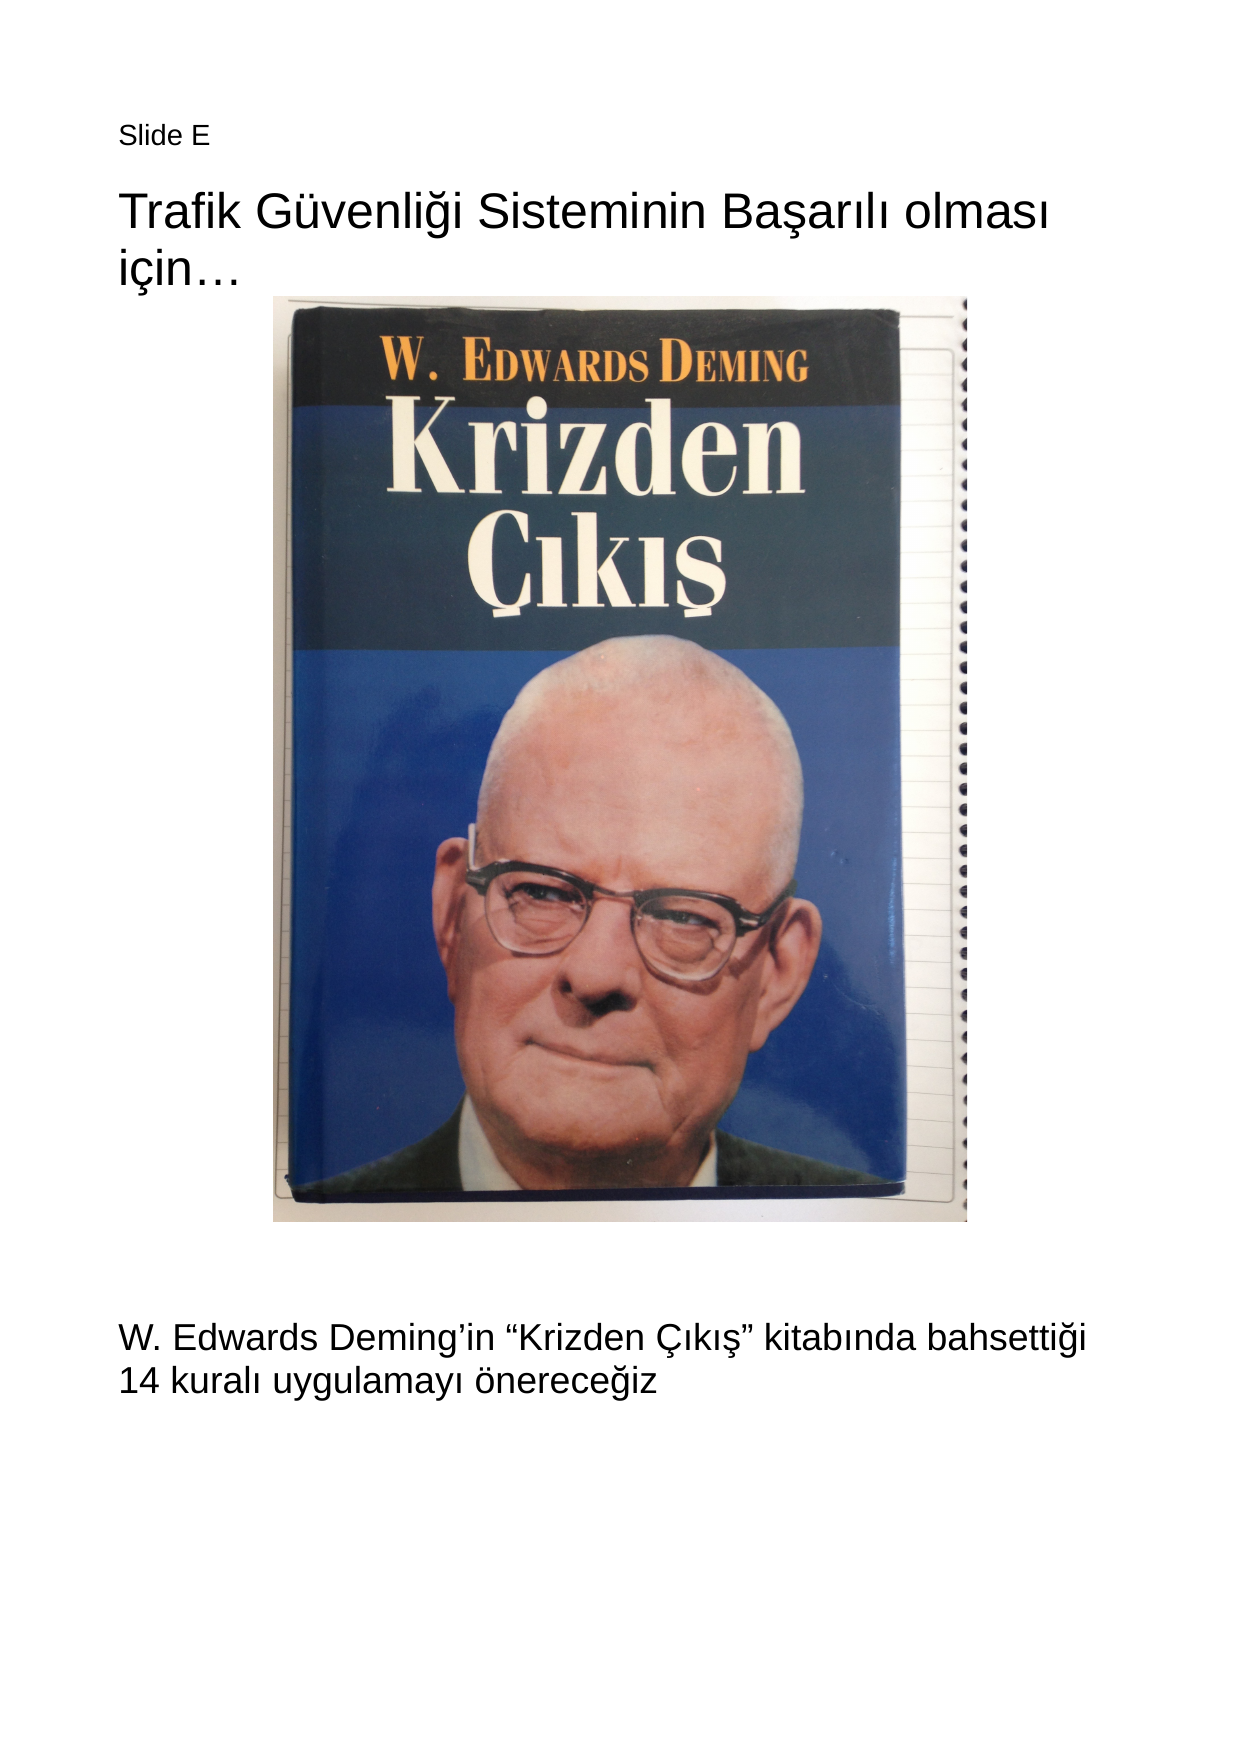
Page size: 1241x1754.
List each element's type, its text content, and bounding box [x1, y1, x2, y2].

picture [273, 296, 968, 1222]
text Trafik Güvenliği Sisteminin Başarılı olması için… [118, 181, 1122, 296]
text W. Edwards Deming’in “Krizden Çıkış” kitabında bahsettiği 14 kuralı uygulamayı önereceğiz [118, 1316, 1122, 1402]
text Slide E [118, 118, 1122, 152]
